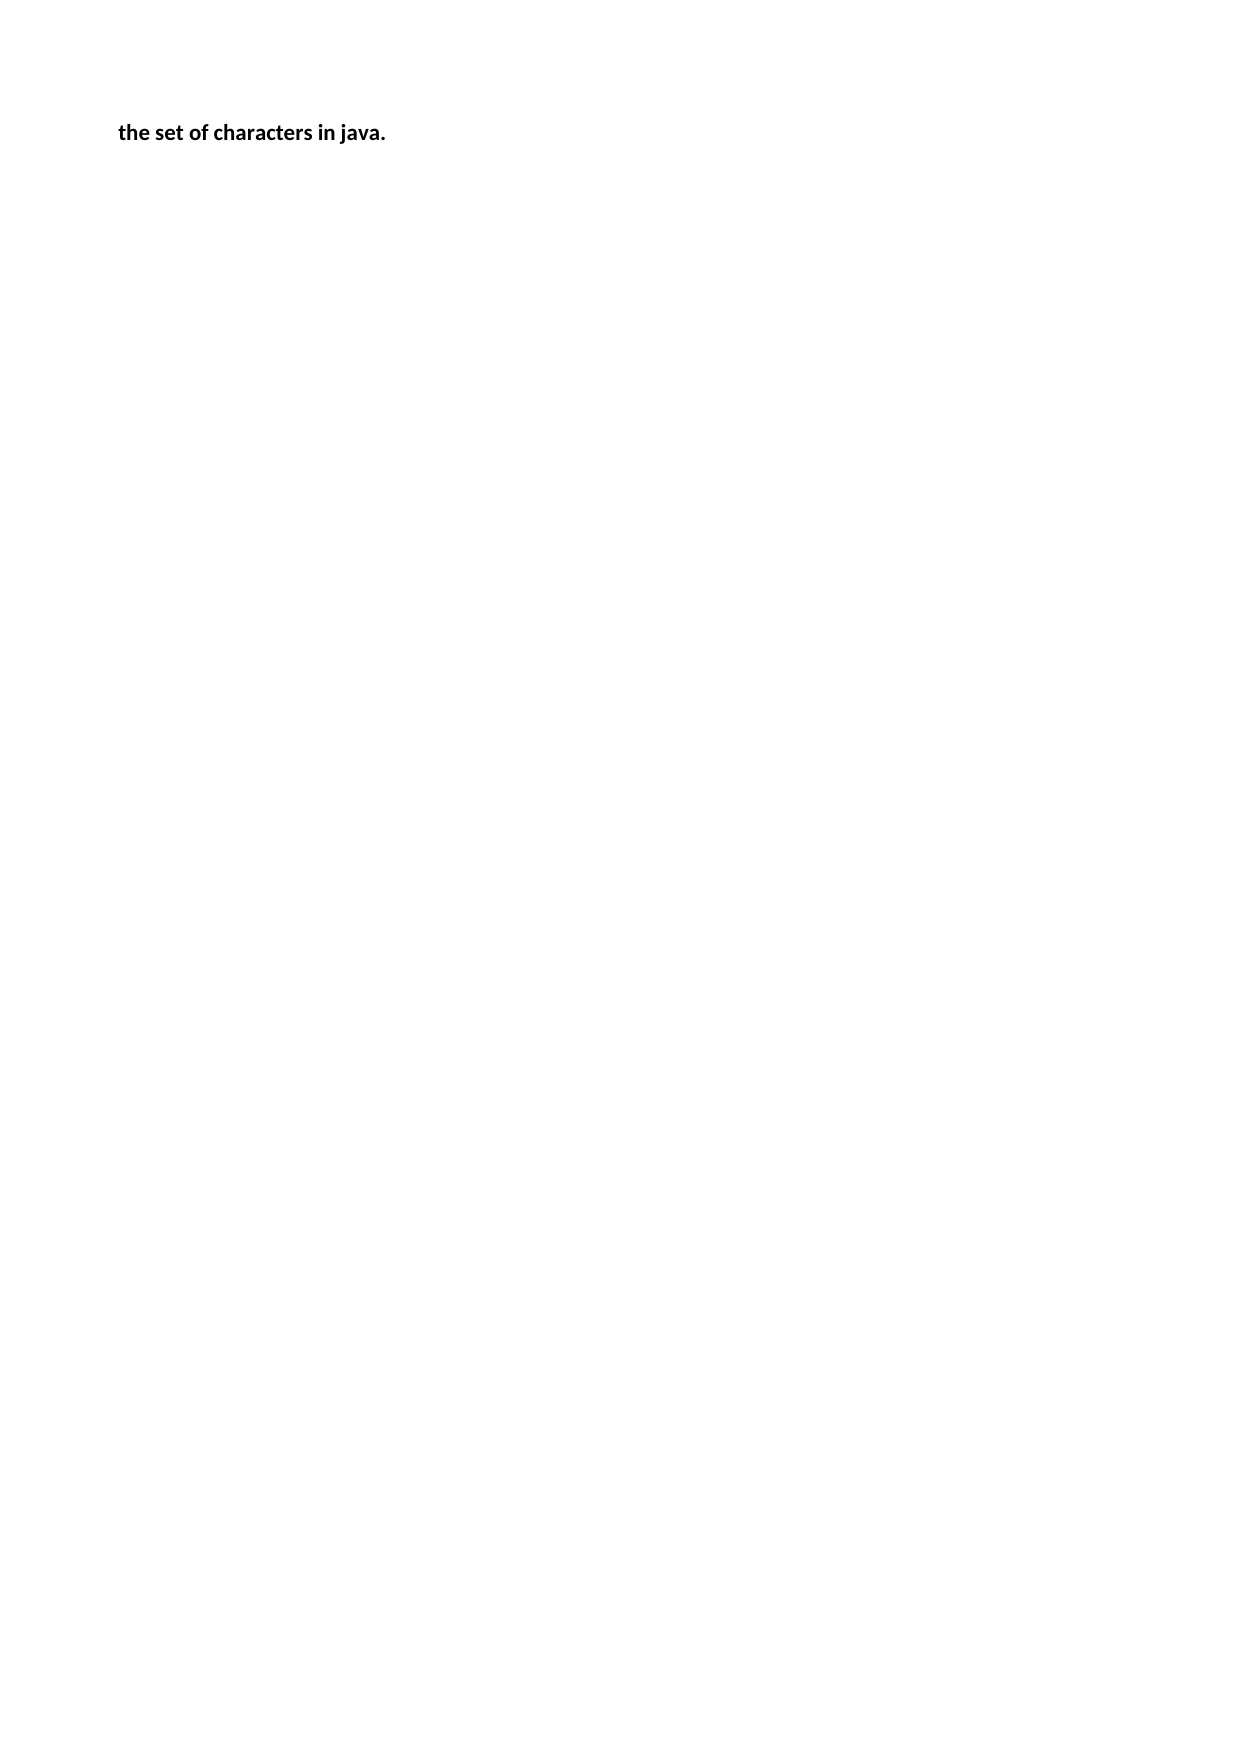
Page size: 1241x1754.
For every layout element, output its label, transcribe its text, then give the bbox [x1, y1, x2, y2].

text the set of characters in java. [118, 118, 1122, 146]
